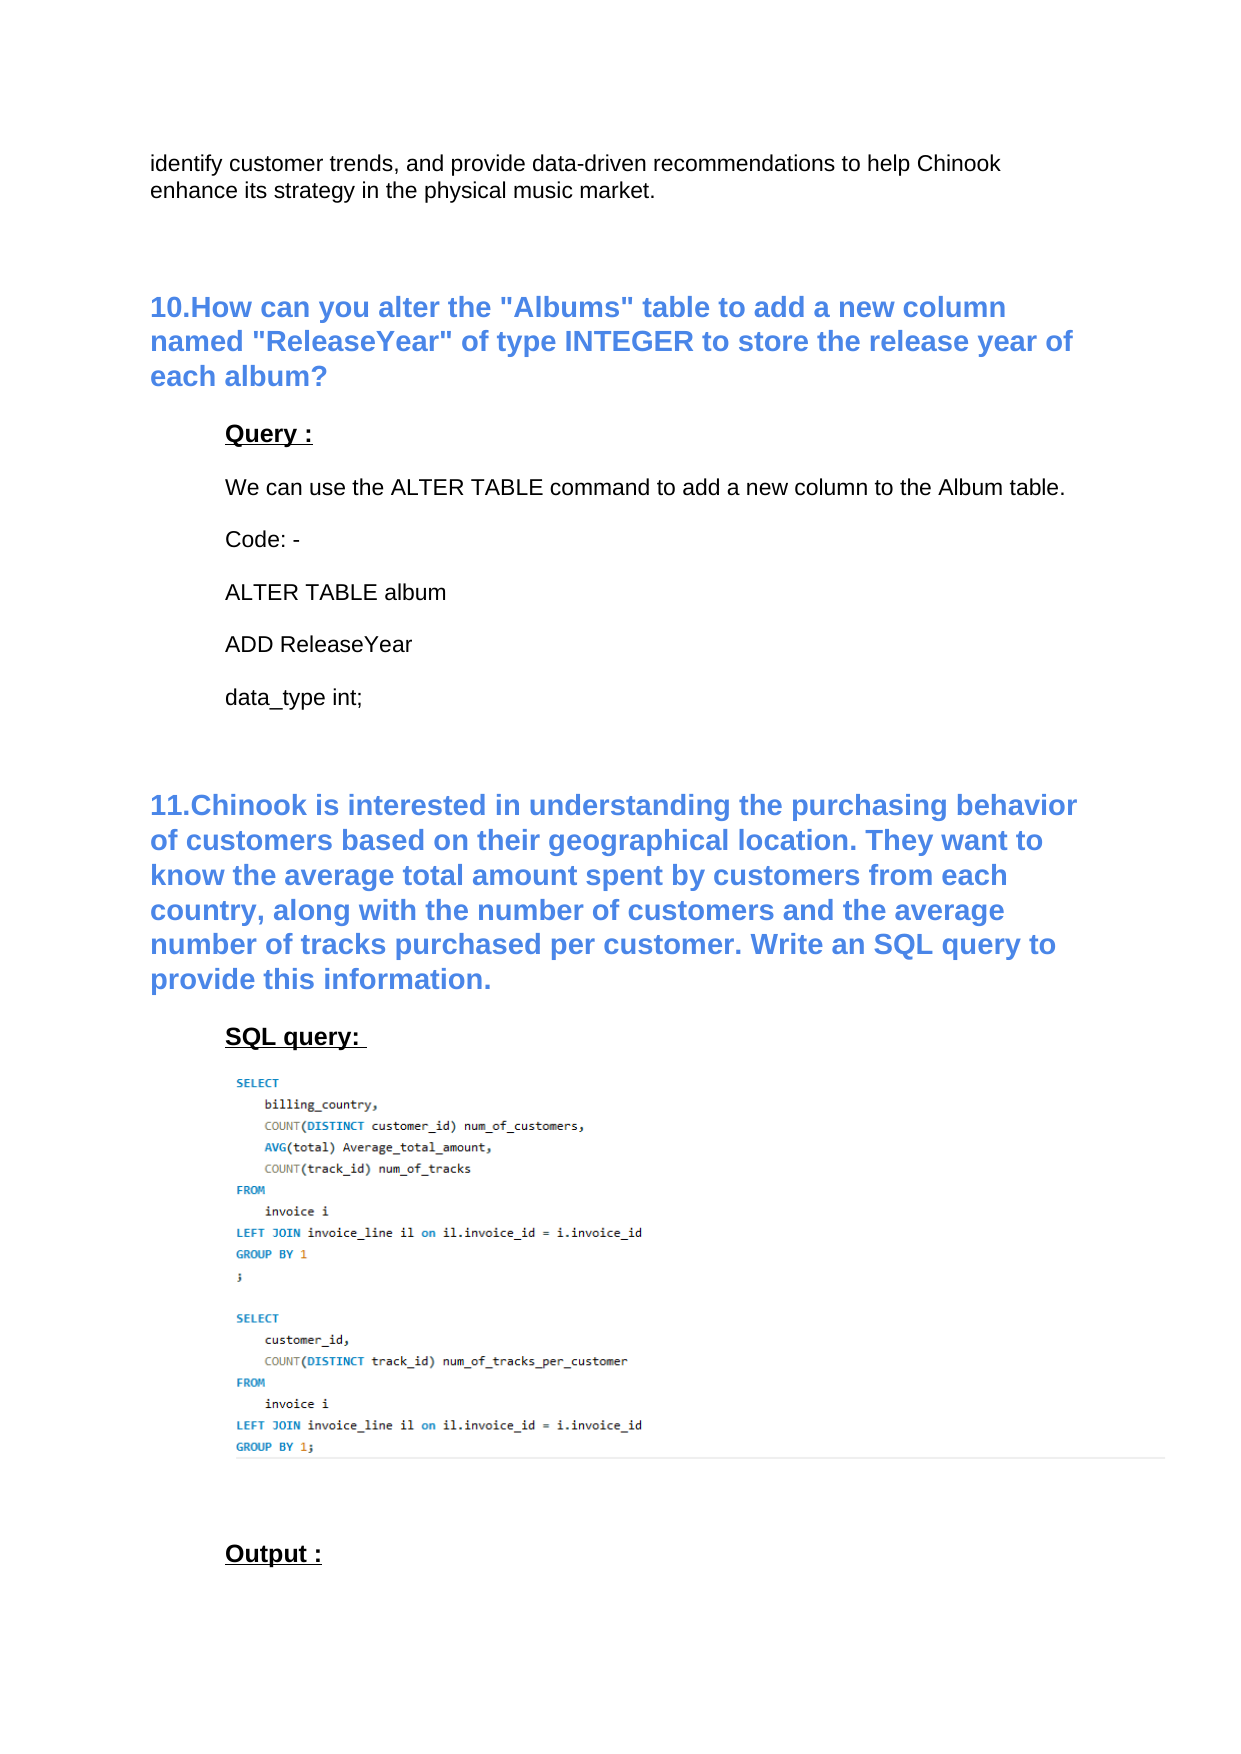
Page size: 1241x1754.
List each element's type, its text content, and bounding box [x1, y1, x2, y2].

picture [225, 1076, 1166, 1459]
text identify customer trends, and provide data-driven recommendations to help Chinook enhance its strategy in the physical music market. [150, 150, 1090, 204]
text ADD ReleaseYear [225, 631, 1090, 657]
text 10.How can you alter the "Albums" table to add a new column named "ReleaseYear" of type INTEGER to store the release year of each album? [150, 289, 1090, 393]
text Query : [225, 419, 1090, 448]
text ALTER TABLE album [225, 579, 1090, 605]
text 11.Chinook is interested in understanding the purchasing behavior of customers based on their geographical location. They want to know the average total amount spent by customers from each country, along with the number of customers and the average number of tracks purchased per customer. Write an SQL query to provide this information. [150, 788, 1090, 996]
text Code: - [225, 526, 1090, 553]
text We can use the ALTER TABLE command to add a new column to the Album table. [225, 474, 1090, 500]
text SQL query: [150, 1022, 1090, 1051]
text Output : [150, 1539, 1090, 1568]
text data_type int; [225, 683, 1090, 710]
